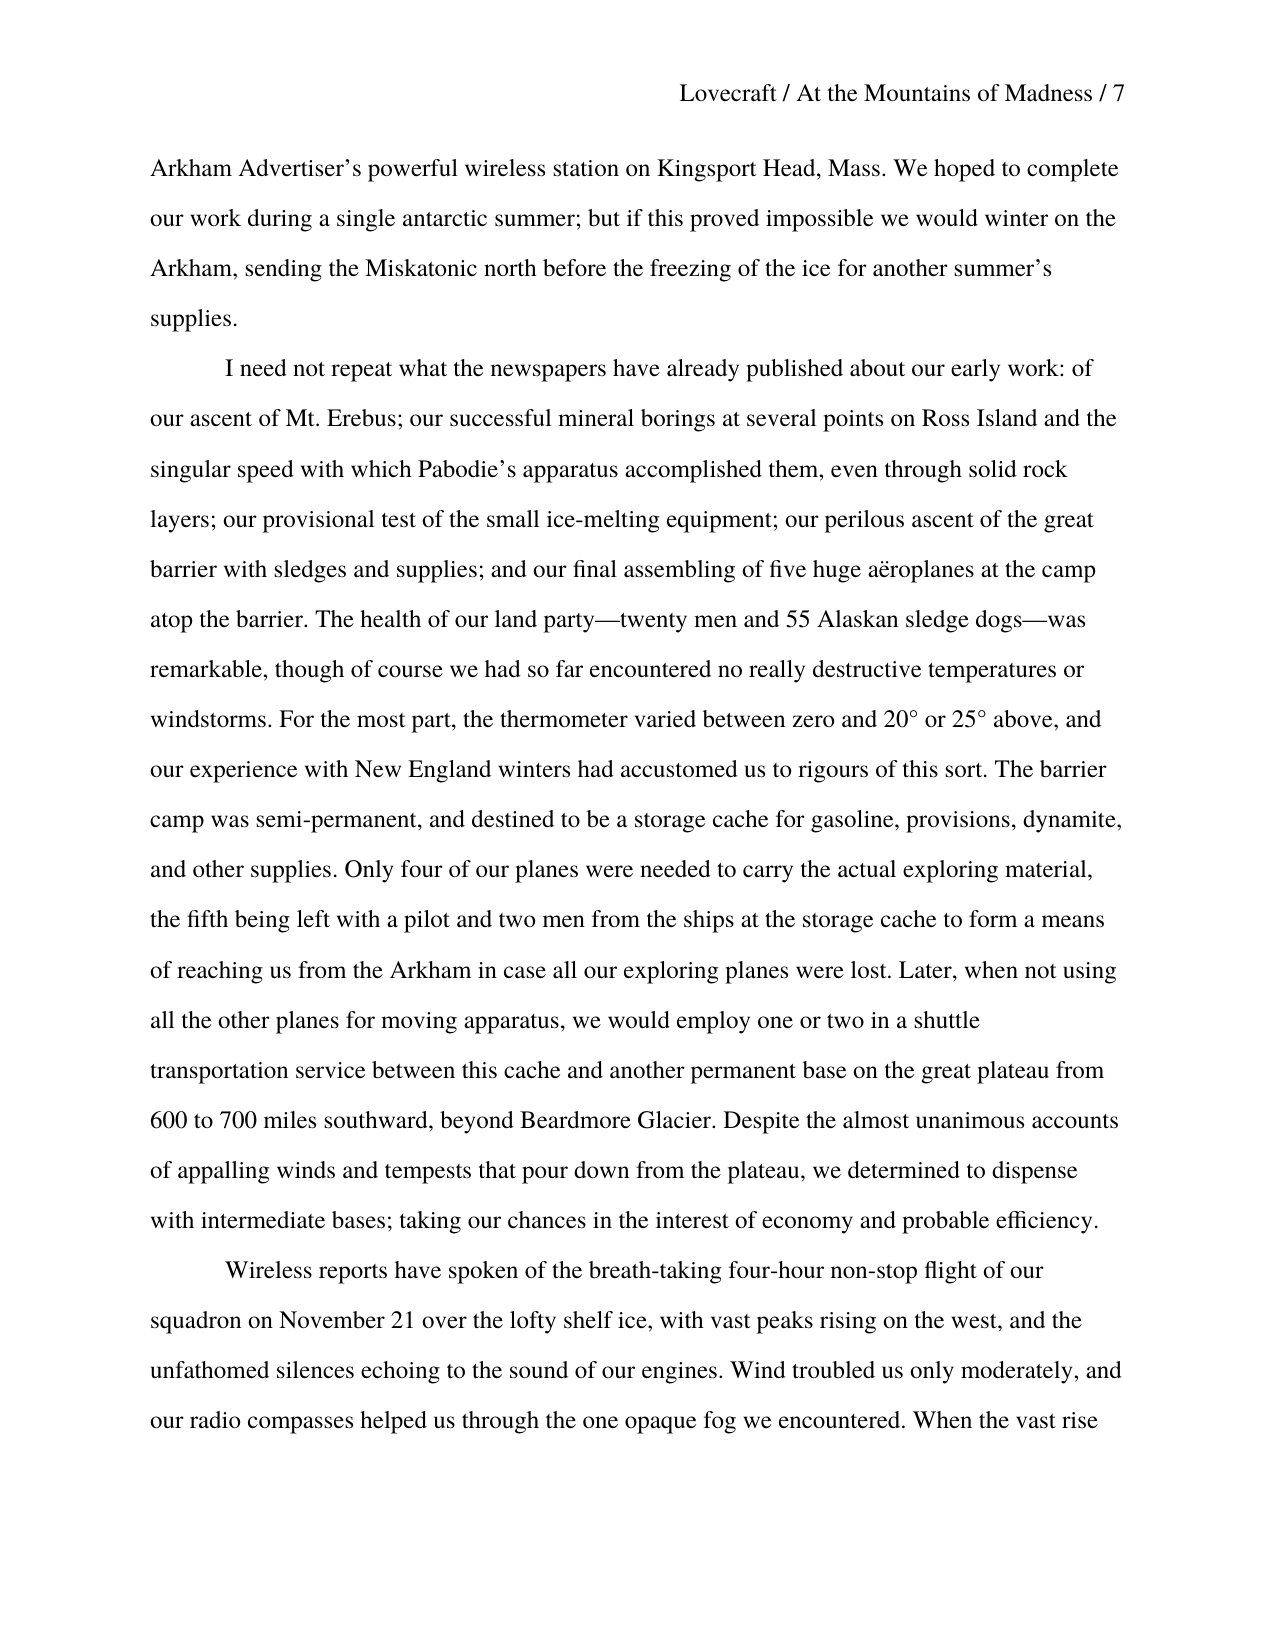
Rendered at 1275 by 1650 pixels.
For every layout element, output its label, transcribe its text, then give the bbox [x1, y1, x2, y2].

text I need not repeat what the newspapers have already published about our early work: of our ascent of Mt. Erebus; our successful mineral borings at several points on Ross Island and the singular speed with which Pabodie’s apparatus accomplished them, even through solid rock layers; our provisional test of the small ice-melting equipment; our perilous ascent of the great barrier with sledges and supplies; and our final assembling of five huge aëroplanes at the camp atop the barrier. The health of our land party—twenty men and 55 Alaskan sledge dogs—was remarkable, though of course we had so far encountered no really destructive temperatures or windstorms. For the most part, the thermometer varied between zero and 20° or 25° above, and our experience with New England winters had accustomed us to rigours of this sort. The barrier camp was semi-permanent, and destined to be a storage cache for gasoline, provisions, dynamite, and other supplies. Only four of our planes were needed to carry the actual exploring material, the fifth being left with a pilot and two men from the ships at the storage cache to form a means of reaching us from the Arkham in case all our exploring planes were lost. Later, when not using all the other planes for moving apparatus, we would employ one or two in a shuttle transportation service between this cache and another permanent base on the great plateau from 600 to 700 miles southward, beyond Beardmore Glacier. Despite the almost unanimous accounts of appalling winds and tempests that pour down from the plateau, we determined to dispense with intermediate bases; taking our chances in the interest of economy and probable efficiency. [150, 350, 1125, 1236]
text Arkham Advertiser’s powerful wireless station on Kingsport Head, Mass. We hoped to complete our work during a single antarctic summer; but if this proved impossible we would winter on the Arkham, sending the Miskatonic north before the freezing of the ice for another summer’s supplies. [150, 150, 1125, 334]
text Wireless reports have spoken of the breath-taking four-hour non-stop flight of our squadron on November 21 over the lofty shelf ice, with vast peaks rising on the west, and the unfathomed silences echoing to the sound of our engines. Wind troubled us only moderately, and our radio compasses helped us through the one opaque fog we encountered. When the vast rise [150, 1252, 1125, 1436]
